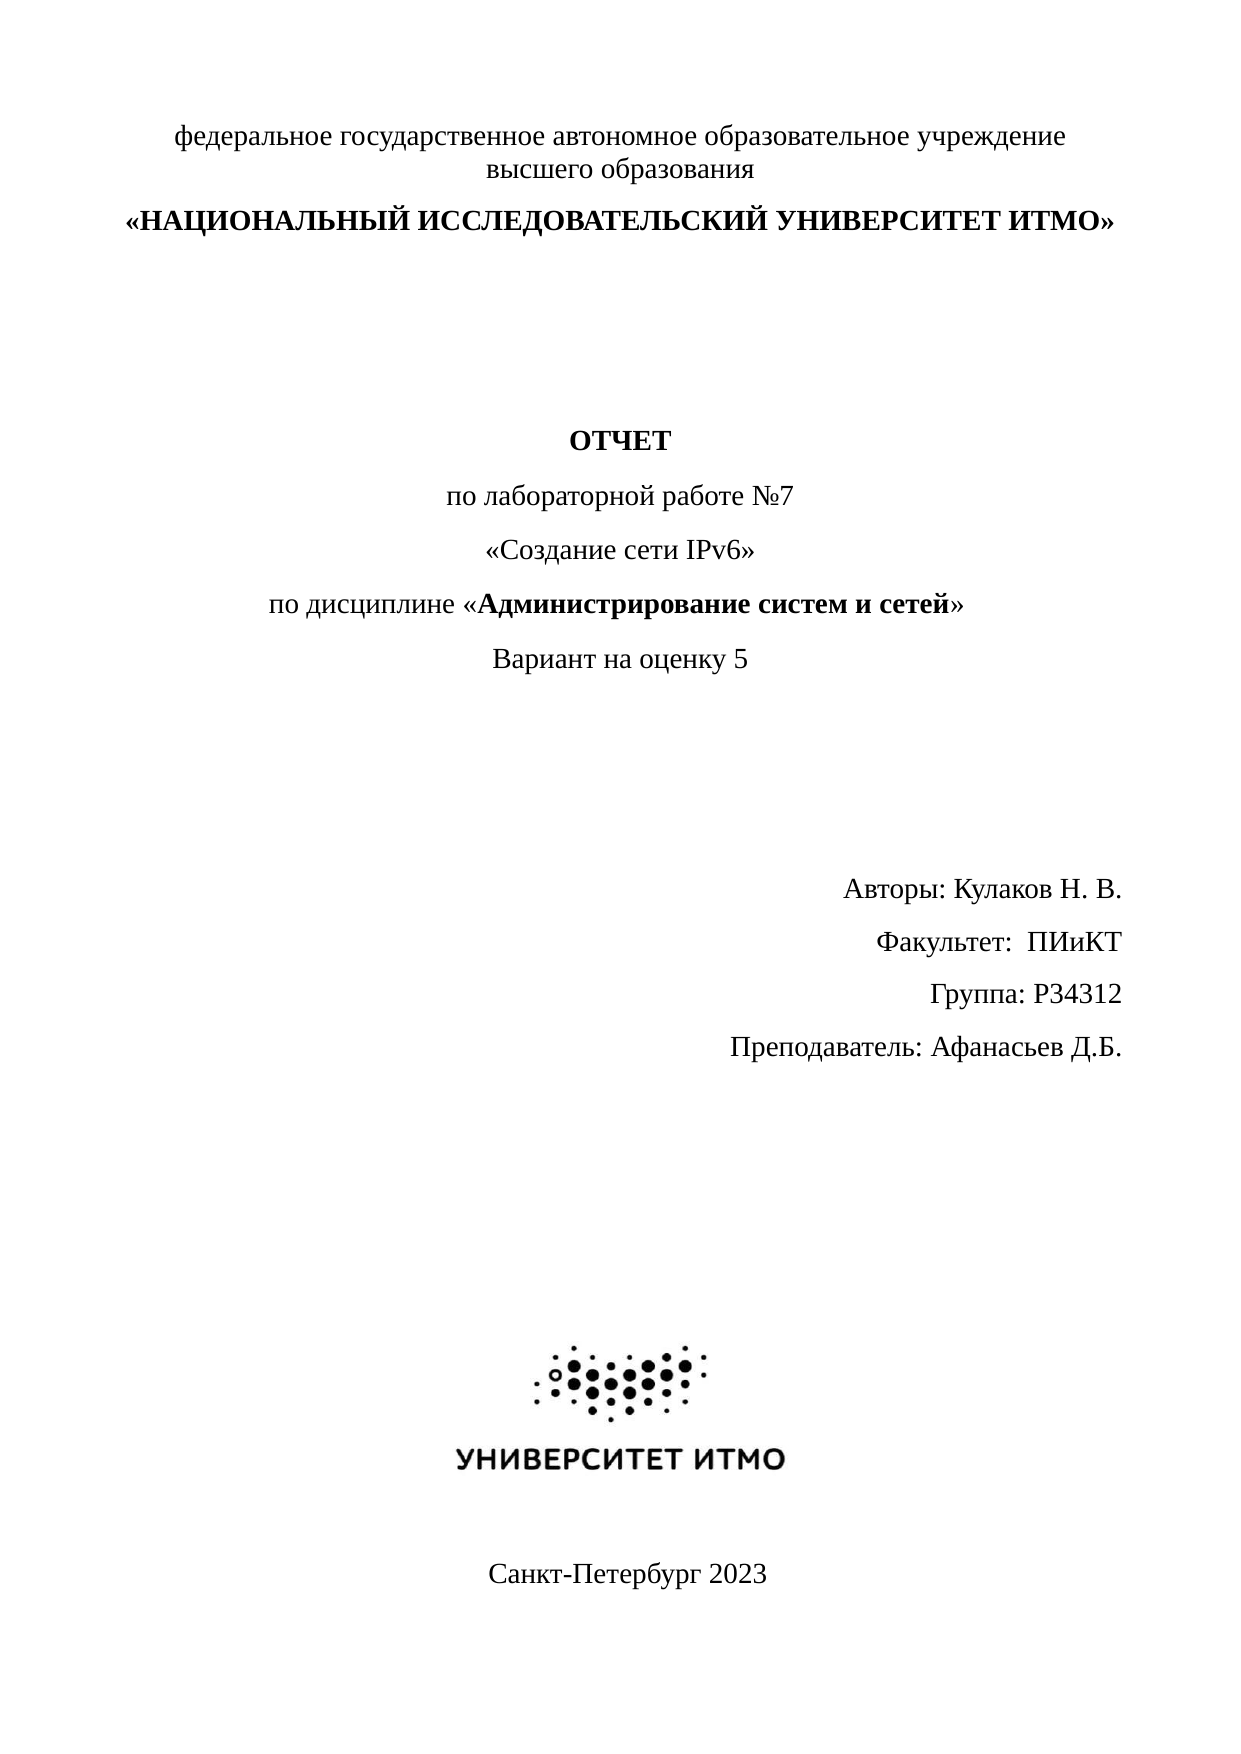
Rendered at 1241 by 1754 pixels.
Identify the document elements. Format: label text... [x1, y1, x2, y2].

text Вариант на оценку 5 [118, 641, 1122, 674]
text «НАЦИОНАЛЬНЫЙ ИССЛЕДОВАТЕЛЬСКИЙ УНИВЕРСИТЕТ ИТМО» [118, 203, 1122, 237]
text по дисциплине «Администрирование систем и сетей» [118, 587, 1122, 620]
text Преподаватель: Афанасьев Д.Б. [118, 1029, 1122, 1063]
text Факультет: ПИиКТ [118, 924, 1122, 957]
text Группа: P34312 [118, 976, 1122, 1010]
text «Создание сети IPv6» [118, 532, 1122, 566]
text по лабораторной работе №7 [118, 478, 1122, 511]
text Санкт-Петербург 2023 [118, 1556, 1122, 1590]
text ОТЧЕТ [118, 423, 1122, 457]
picture [431, 1279, 809, 1536]
text федеральное государственное автономное образовательное учреждение высшего образования [118, 118, 1122, 185]
text Авторы: Кулаков Н. В. [118, 871, 1122, 904]
